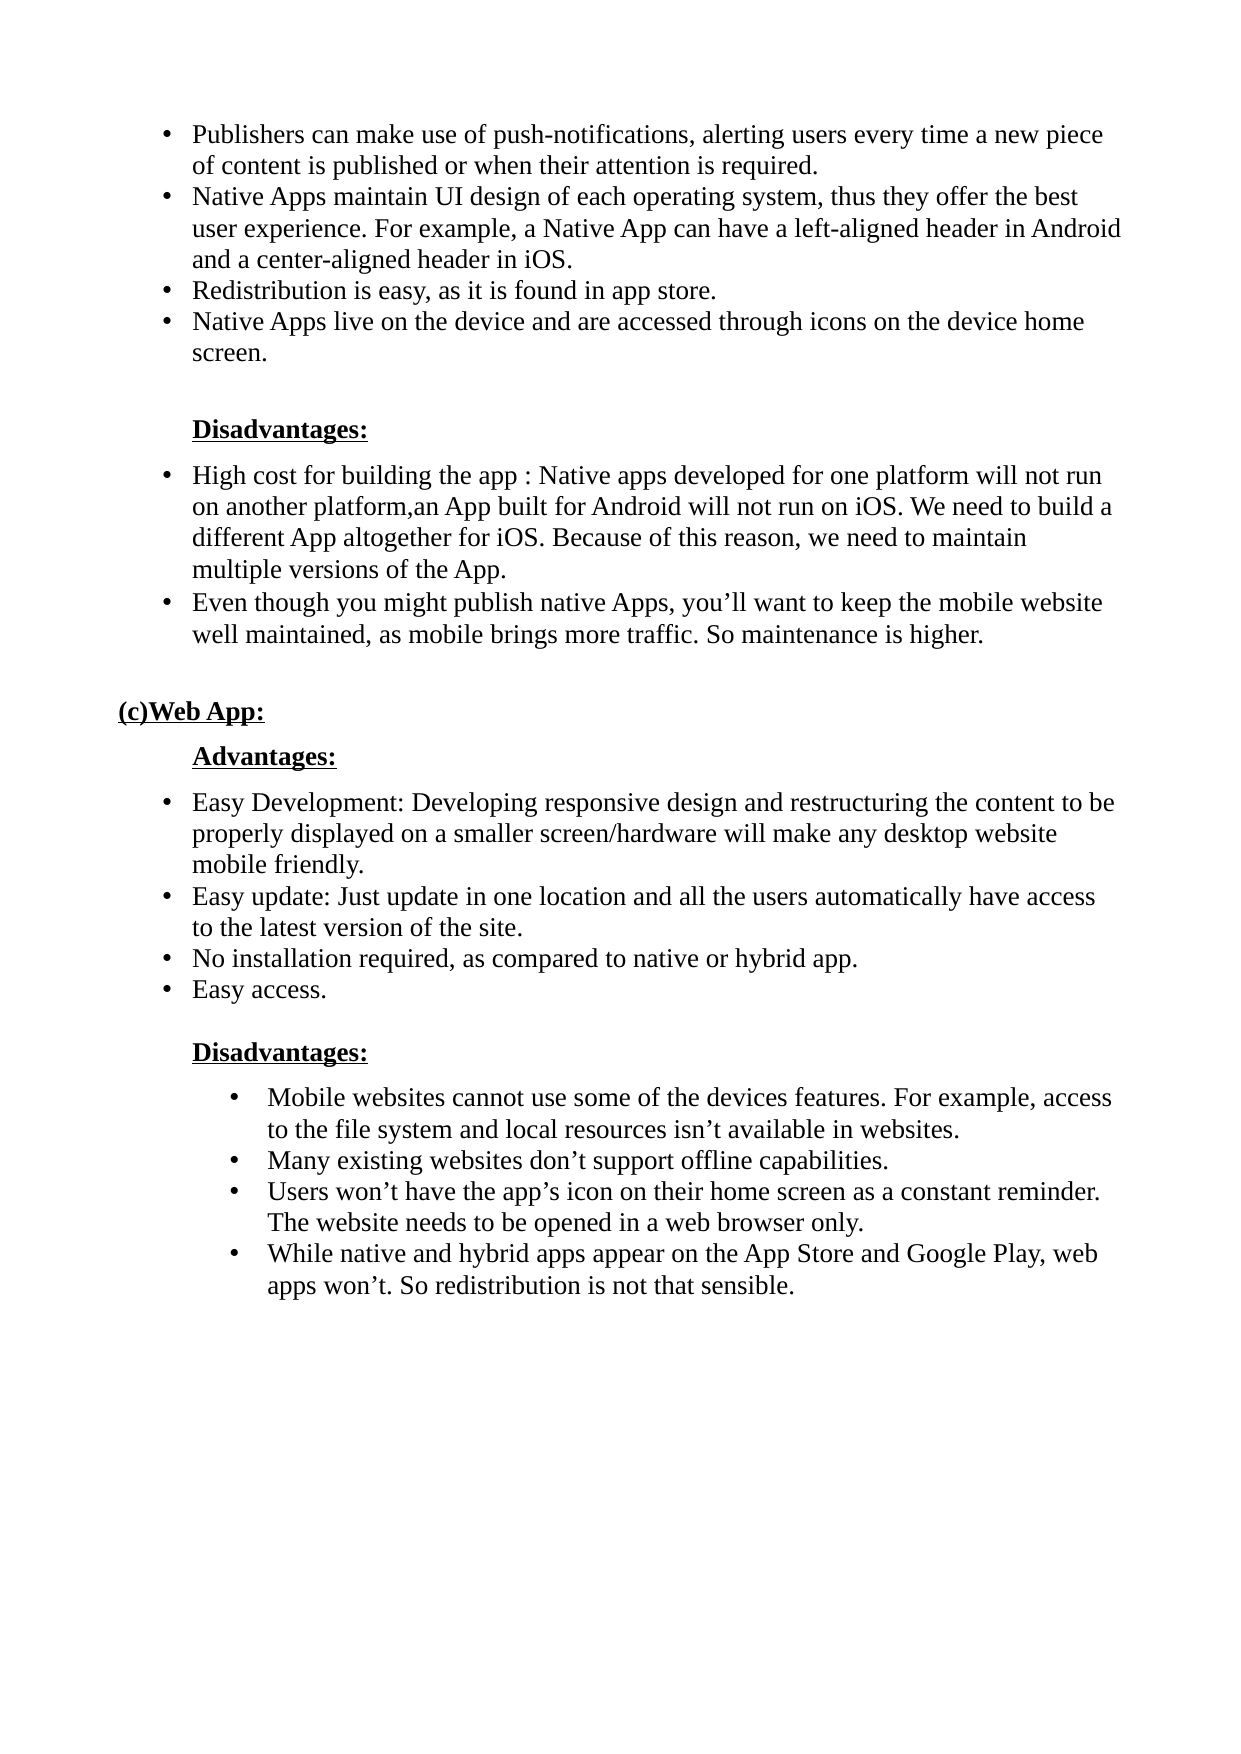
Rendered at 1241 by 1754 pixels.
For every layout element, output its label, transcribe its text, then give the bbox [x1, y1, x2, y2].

list Easy update: Just update in one location and all the users automatically have access to the latest version of the site. [162, 880, 1122, 942]
text Advantages: [118, 740, 1122, 772]
list Even though you might publish native Apps, you’ll want to keep the mobile website well maintained, as mobile brings more traffic. So maintenance is higher. [162, 587, 1122, 649]
list Publishers can make use of push-notifications, alerting users every time a new piece of content is published or when their attention is required. [162, 118, 1122, 181]
list Native Apps live on the device and are accessed through icons on the device home screen. [162, 305, 1122, 368]
text (c)Web App: [118, 695, 1122, 726]
list No installation required, as compared to native or hybrid app. [162, 942, 1122, 973]
list Easy Development: Developing responsive design and restructuring the content to be properly displayed on a smaller screen/hardware will make any desktop website mobile friendly. [162, 786, 1122, 880]
list Mobile websites cannot use some of the devices features. For example, access to the file system and local resources isn’t available in websites. [229, 1081, 1122, 1144]
list Many existing websites don’t support offline capabilities. [229, 1144, 1122, 1175]
list Easy access. [162, 973, 1122, 1004]
list Users won’t have the app’s icon on their home screen as a constant reminder. The website needs to be opened in a web browser only. [229, 1175, 1122, 1237]
list Redistribution is easy, as it is found in app store. [162, 274, 1122, 305]
text Disadvantages: [118, 413, 1122, 444]
list While native and hybrid apps appear on the App Store and Google Play, web apps won’t. So redistribution is not that sensible. [229, 1237, 1122, 1300]
list High cost for building the app : Native apps developed for one platform will not run on another platform,an App built for Android will not run on iOS. We need to build a different App altogether for iOS. Because of this reason, we need to maintain multiple versions of the App. [162, 459, 1122, 584]
list Native Apps maintain UI design of each operating system, thus they offer the best user experience. For example, a Native App can have a left-aligned header in Android and a center-aligned header in iOS. [162, 181, 1122, 274]
text Disadvantages: [118, 1036, 1122, 1067]
